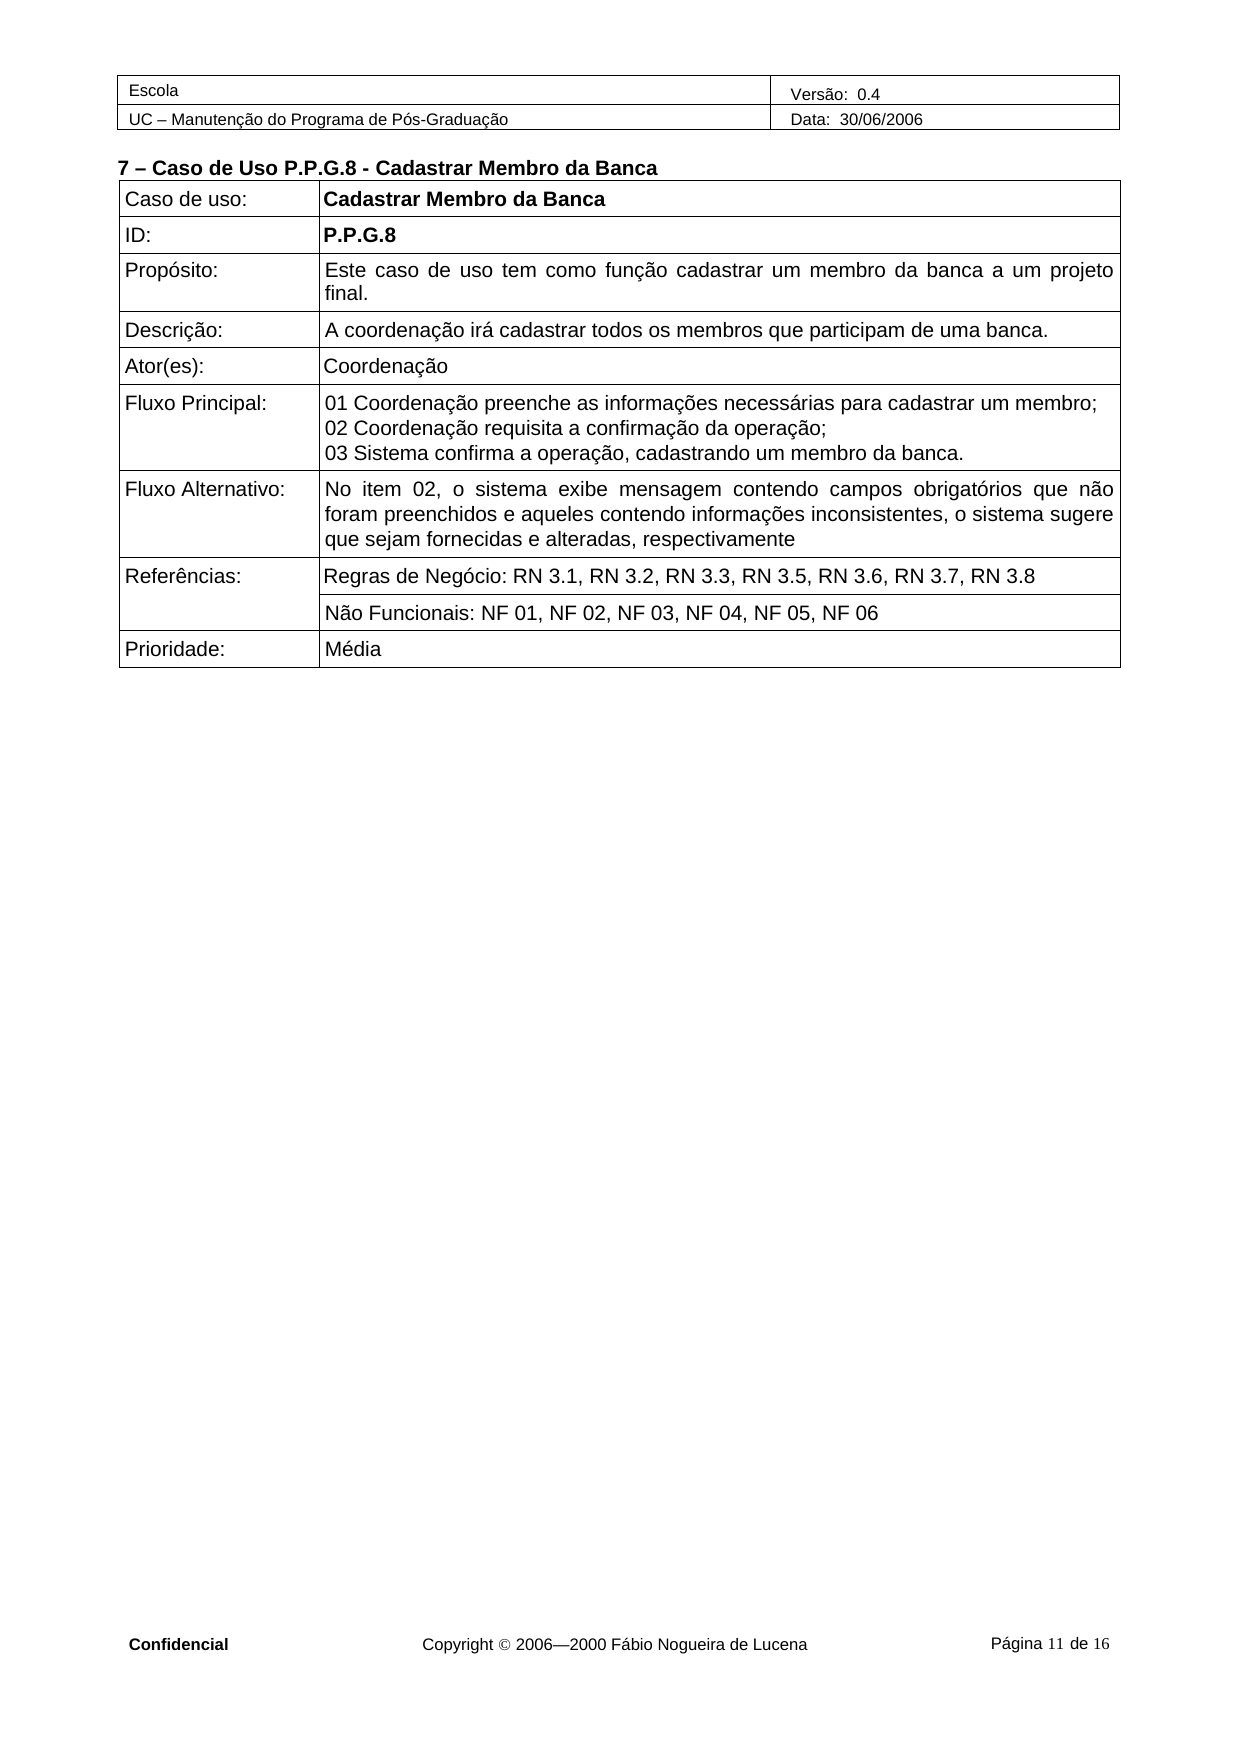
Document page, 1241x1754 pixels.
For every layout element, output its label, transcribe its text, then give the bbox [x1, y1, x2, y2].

table_cell No item 02, o sistema exibe mensagem contendo campos obrigatórios que não foram preenchidos e aqueles contendo informações inconsistentes, o sistema sugere que sejam fornecidas e alteradas, respectivamente [320, 471, 1120, 557]
table_cell Descrição: [120, 312, 319, 347]
table_cell A coordenação irá cadastrar todos os membros que participam de uma banca. [320, 312, 1120, 347]
table_cell Coordenação [320, 348, 1120, 384]
table_cell Não Funcionais: NF 01, NF 02, NF 03, NF 04, NF 05, NF 06 [320, 595, 1120, 630]
table_cell Média [320, 631, 1120, 667]
text 7 – Caso de Uso P.P.G.8 - Cadastrar Membro da Banca [117, 154, 1120, 179]
table_cell Prioridade: [120, 631, 319, 667]
table_cell P.P.G.8 [320, 217, 1120, 253]
table_header Cadastrar Membro da Banca [320, 181, 1120, 216]
table_header Regras de Negócio: RN 3.1, RN 3.2, RN 3.3, RN 3.5, RN 3.6, RN 3.7, RN 3.8 [320, 558, 1120, 593]
table_cell Referências: [120, 558, 319, 630]
table_header Caso de uso: [120, 181, 319, 216]
table_cell Ator(es): [120, 348, 319, 384]
table_cell Fluxo Principal: [120, 385, 319, 470]
table_cell 01 Coordenação preenche as informações necessárias para cadastrar um membro; 02 Coordenação requisita a confirmação da operação; 03 Sistema confirma a operação, cadastrando um membro da banca. [320, 385, 1120, 470]
table_cell Fluxo Alternativo: [120, 471, 319, 557]
table_cell ID: [120, 217, 319, 253]
table_cell Este caso de uso tem como função cadastrar um membro da banca a um projeto final. [320, 254, 1120, 311]
table_cell Propósito: [120, 254, 319, 311]
